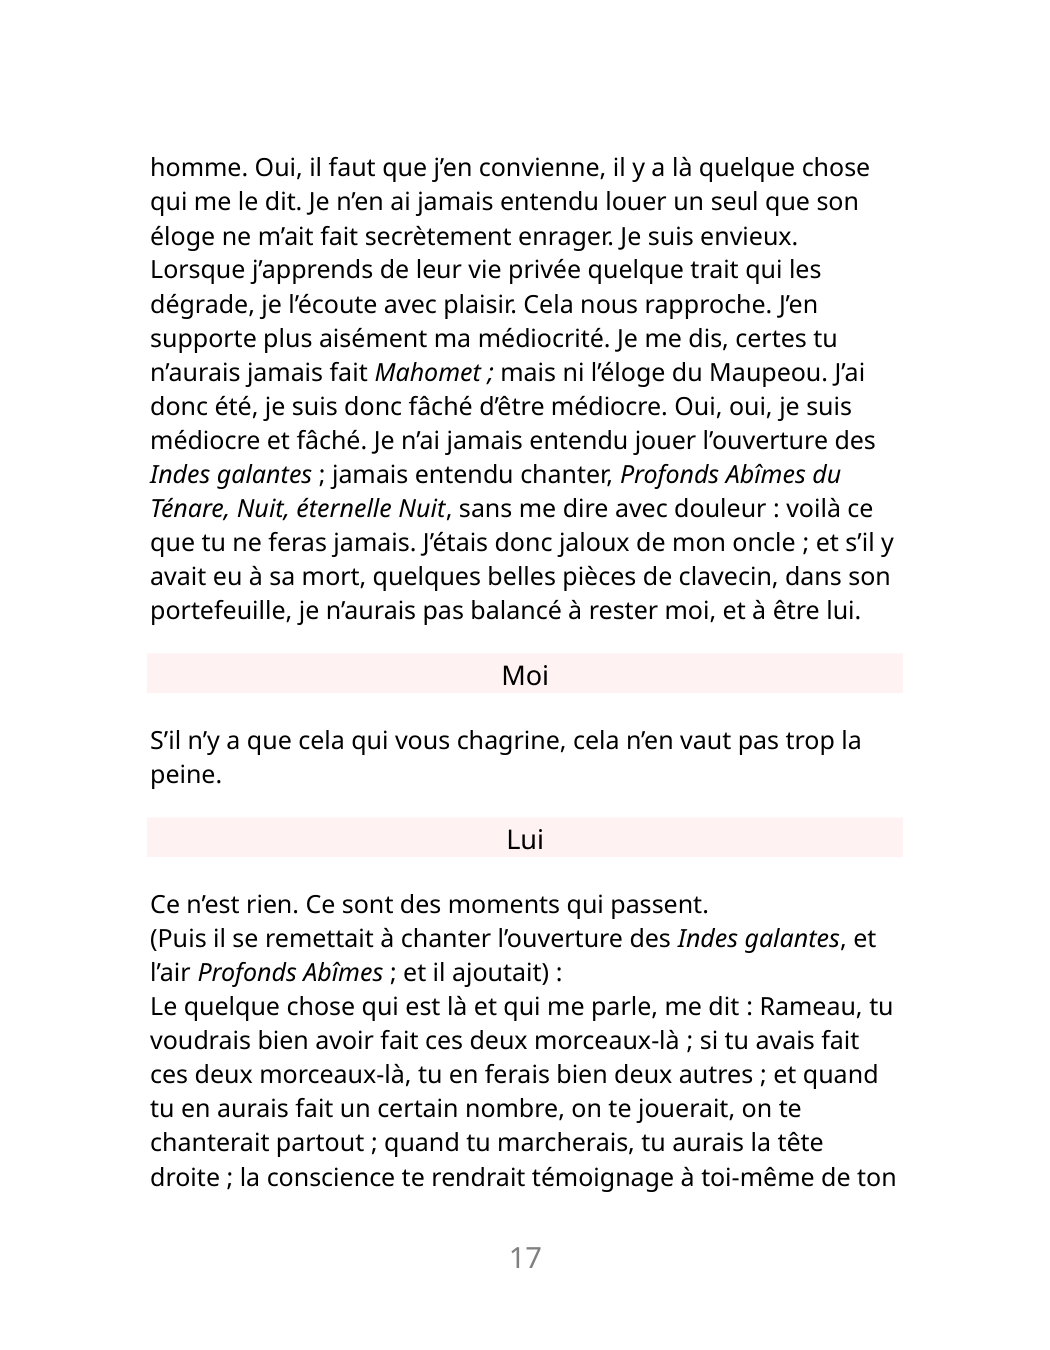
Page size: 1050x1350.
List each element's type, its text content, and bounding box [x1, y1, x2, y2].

text Ce n’est rien. Ce sont des moments qui passent. [150, 887, 900, 921]
text Lui [147, 817, 903, 857]
text Le quelque chose qui est là et qui me parle, me dit : Rameau, tu voudrais bien avoir fait ces deux morceaux-là ; si tu avais fait ces deux morceaux-là, tu en ferais bien deux autres ; et quand tu en aurais fait un certain nombre, on te jouerait, on te chanterait partout ; quand tu marcherais, tu aurais la tête droite ; la conscience te rendrait témoignage à toi-même de ton [150, 989, 900, 1193]
text homme. Oui, il faut que j’en convienne, il y a là quelque chose qui me le dit. Je n’en ai jamais entendu louer un seul que son éloge ne m’ait fait secrètement enrager. Je suis envieux. Lorsque j’apprends de leur vie privée quelque trait qui les dégrade, je l’écoute avec plaisir. Cela nous rapproche. J’en supporte plus aisément ma médiocrité. Je me dis, certes tu n’aurais jamais fait Mahomet ; mais ni l’éloge du Maupeou. J’ai donc été, je suis donc fâché d’être médiocre. Oui, oui, je suis médiocre et fâché. Je n’ai jamais entendu jouer l’ouverture des Indes galantes ; jamais entendu chanter, Profonds Abîmes du Ténare, Nuit, éternelle Nuit, sans me dire avec douleur : voilà ce que tu ne feras jamais. J’étais donc jaloux de mon oncle ; et s’il y avait eu à sa mort, quelques belles pièces de clavecin, dans son portefeuille, je n’aurais pas balancé à rester moi, et à être lui. [150, 150, 900, 627]
text S’il n’y a que cela qui vous chagrine, cela n’en vaut pas trop la peine. [150, 723, 900, 791]
text Moi [147, 653, 903, 693]
text (Puis il se remettait à chanter l’ouverture des Indes galantes, et l’air Profonds Abîmes ; et il ajoutait) : [150, 921, 900, 989]
